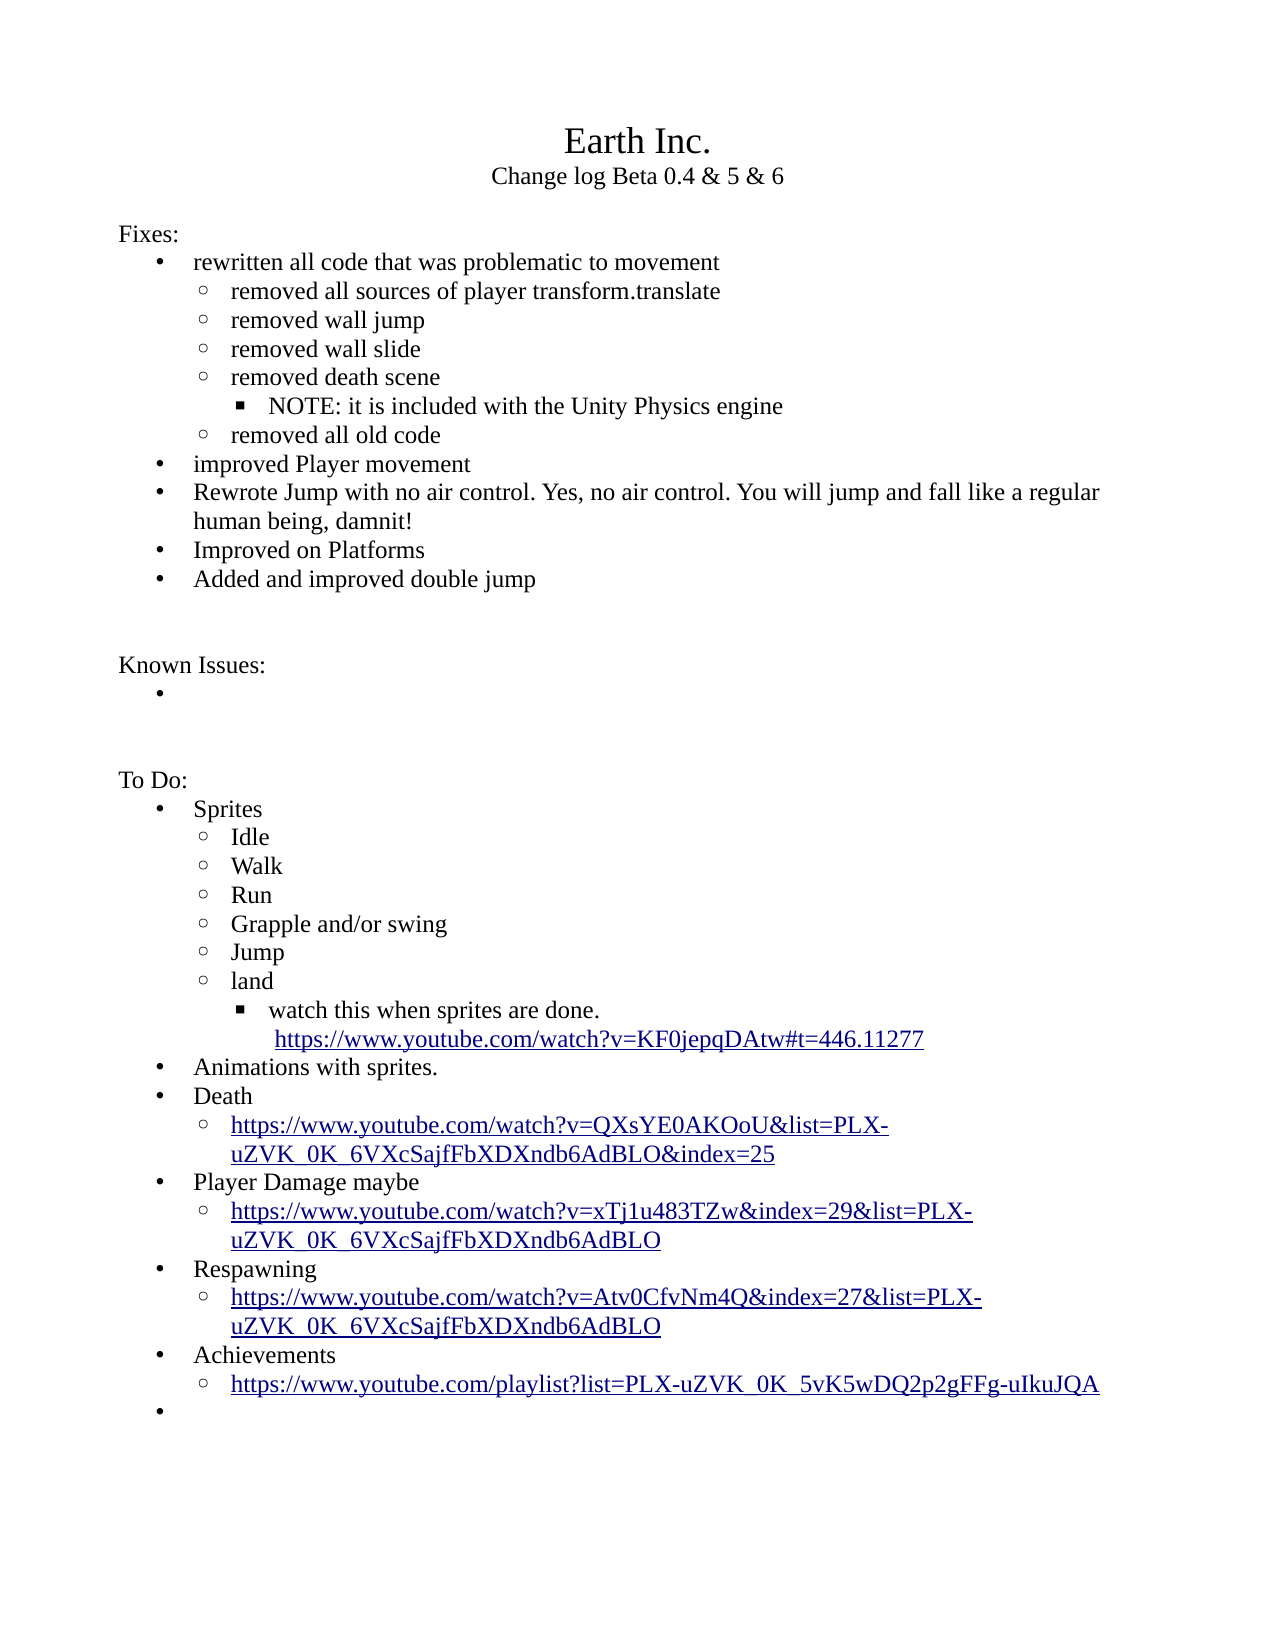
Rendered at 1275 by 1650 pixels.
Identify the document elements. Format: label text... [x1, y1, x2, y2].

text Change log Beta 0.4 & 5 & 6 [118, 161, 1157, 190]
list NOTE: it is included with the Unity Physics engine [231, 391, 1157, 420]
list Animations with sprites. [156, 1052, 1157, 1081]
list removed death scene [193, 362, 1157, 391]
list Grapple and/or swing [193, 909, 1157, 937]
list land [193, 966, 1157, 995]
list removed all sources of player transform.translate [193, 276, 1157, 305]
list Jump [193, 937, 1157, 966]
list removed all old code [193, 420, 1157, 449]
text Earth Inc. [118, 118, 1157, 161]
list https://www.youtube.com/watch?v=Atv0CfvNm4Q&index=27&list=PLX-uZVK_0K_6VXcSajfFbXDXndb6AdBLO [193, 1282, 1157, 1340]
list https://www.youtube.com/watch?v=xTj1u483TZw&index=29&list=PLX-uZVK_0K_6VXcSajfFbXDXndb6AdBLO [193, 1196, 1157, 1254]
list Achievements [156, 1340, 1157, 1369]
list Walk [193, 851, 1157, 880]
list rewritten all code that was problematic to movement [156, 247, 1157, 276]
list Idle [193, 822, 1157, 851]
list Player Damage maybe [156, 1167, 1157, 1196]
list Added and improved double jump [156, 564, 1157, 592]
list https://www.youtube.com/watch?v=QXsYE0AKOoU&list=PLX-uZVK_0K_6VXcSajfFbXDXndb6AdBLO&index=25 [193, 1110, 1157, 1167]
text Known Issues: [118, 650, 1157, 679]
list Death [156, 1081, 1157, 1110]
list Respawning [156, 1254, 1157, 1282]
list improved Player movement [156, 449, 1157, 477]
list https://www.youtube.com/playlist?list=PLX-uZVK_0K_5vK5wDQ2p2gFFg-uIkuJQA [193, 1369, 1157, 1397]
list Run [193, 880, 1157, 909]
list removed wall slide [193, 334, 1157, 362]
list Rewrote Jump with no air control. Yes, no air control. You will jump and fall like a regular human being, damnit! [156, 477, 1157, 535]
text Fixes: [118, 219, 1157, 247]
text To Do: [118, 765, 1157, 794]
list Improved on Platforms [156, 535, 1157, 564]
list Sprites [156, 794, 1157, 822]
list watch this when sprites are done. https://www.youtube.com/watch?v=KF0jepqDAtw#t=446.11277 [231, 995, 1157, 1052]
list removed wall jump [193, 305, 1157, 334]
